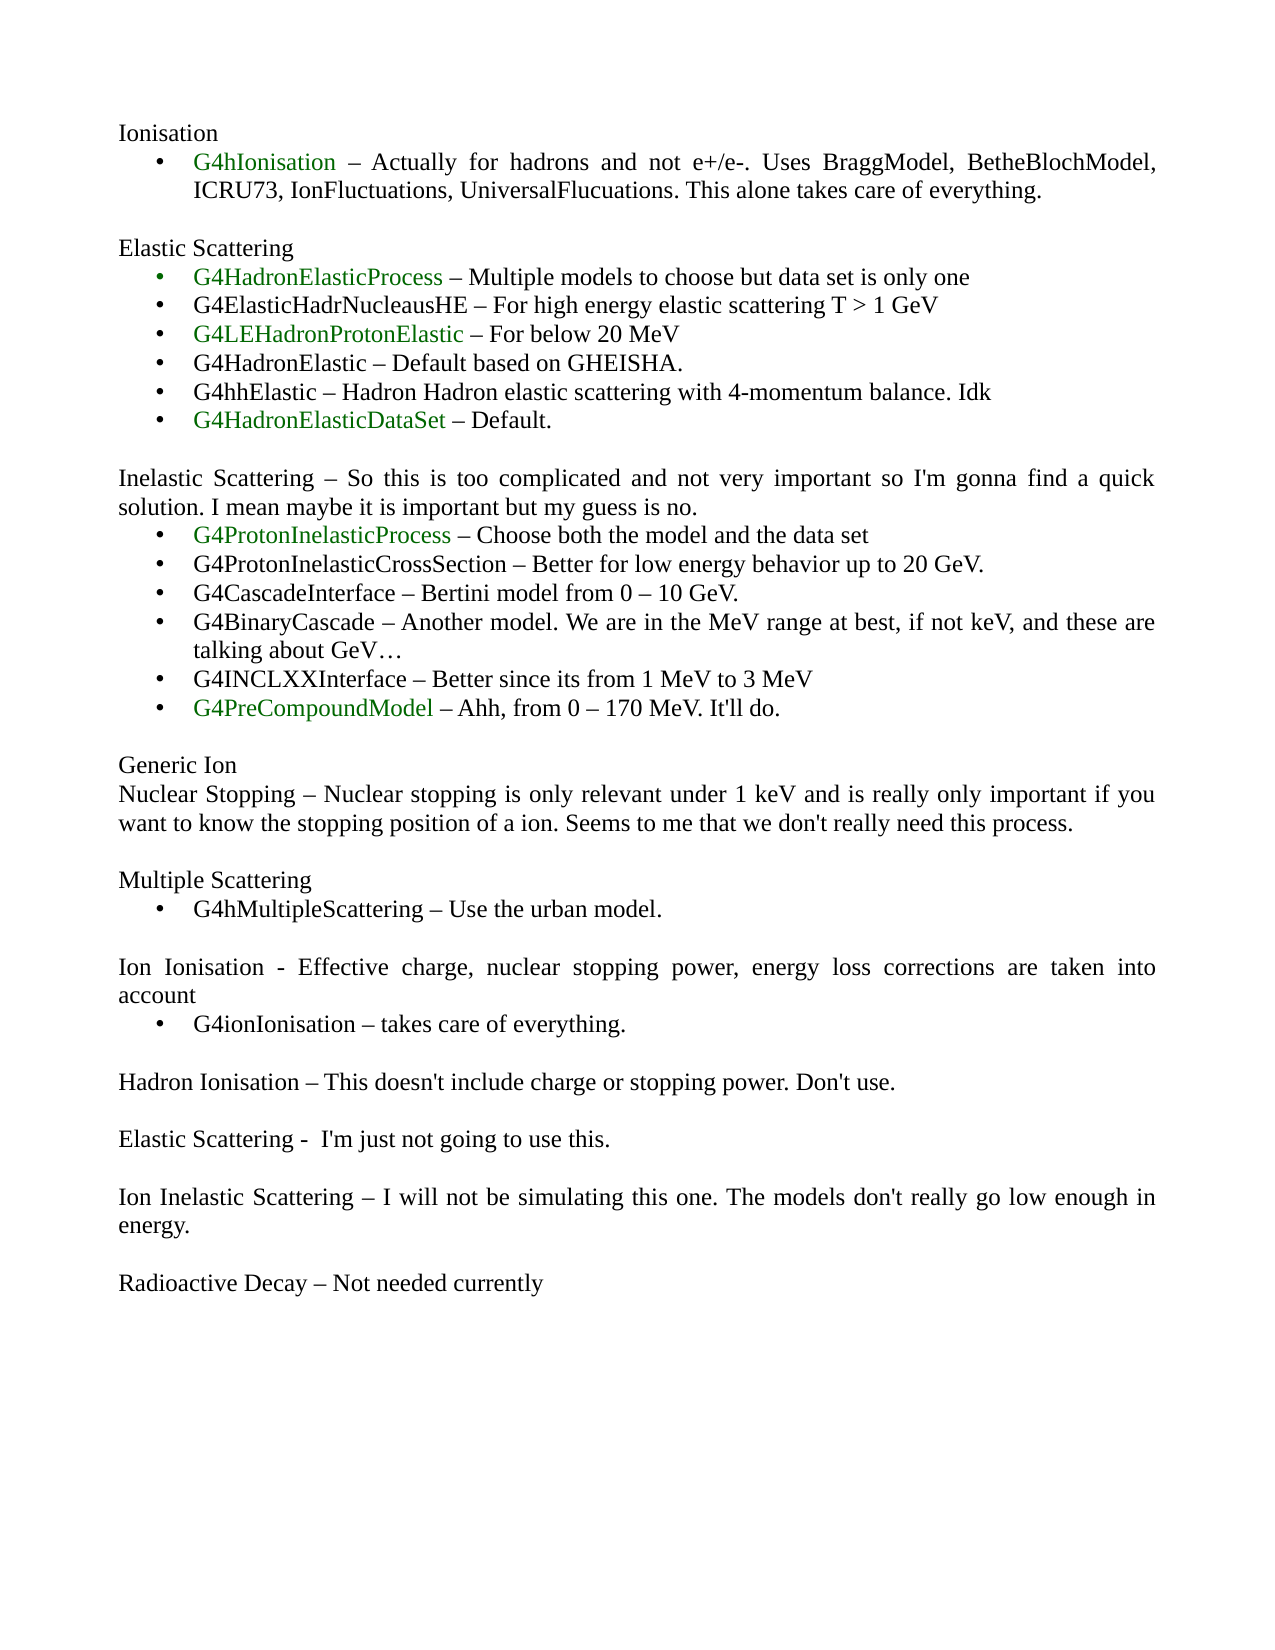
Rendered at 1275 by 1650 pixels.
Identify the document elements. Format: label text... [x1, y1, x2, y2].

list G4hMultipleScattering – Use the urban model. [156, 894, 1157, 923]
text Inelastic Scattering – So this is too complicated and not very important so I'm gonna find a quick solution. I mean maybe it is important but my guess is no. [118, 463, 1157, 521]
text Elastic Scattering [118, 233, 1157, 262]
text Radioactive Decay – Not needed currently [118, 1268, 1157, 1297]
text Ion Inelastic Scattering – I will not be simulating this one. The models don't really go low enough in energy. [118, 1182, 1157, 1239]
list G4ProtonInelasticCrossSection – Better for low energy behavior up to 20 GeV. [156, 549, 1157, 578]
list G4CascadeInterface – Bertini model from 0 – 10 GeV. [156, 578, 1157, 607]
list G4INCLXXInterface – Better since its from 1 MeV to 3 MeV [156, 664, 1157, 693]
list G4ProtonInelasticProcess – Choose both the model and the data set [156, 521, 1157, 549]
list G4ionIonisation – takes care of everything. [156, 1009, 1157, 1038]
text Ionisation [118, 118, 1157, 147]
text Hadron Ionisation – This doesn't include charge or stopping power. Don't use. [118, 1067, 1157, 1096]
text Ion Ionisation - Effective charge, nuclear stopping power, energy loss corrections are taken into account [118, 952, 1157, 1009]
list G4HadronElastic – Default based on GHEISHA. [156, 348, 1157, 377]
list G4BinaryCascade – Another model. We are in the MeV range at best, if not keV, and these are talking about GeV… [156, 607, 1157, 664]
text Nuclear Stopping – Nuclear stopping is only relevant under 1 keV and is really only important if you want to know the stopping position of a ion. Seems to me that we don't really need this process. [118, 779, 1157, 837]
text Multiple Scattering [118, 866, 1157, 894]
text Elastic Scattering - I'm just not going to use this. [118, 1124, 1157, 1153]
list G4HadronElasticDataSet – Default. [156, 406, 1157, 434]
list G4ElasticHadrNucleausHE – For high energy elastic scattering T > 1 GeV [156, 291, 1157, 319]
text Generic Ion [118, 751, 1157, 779]
list G4LEHadronProtonElastic – For below 20 MeV [156, 319, 1157, 348]
list G4hIonisation – Actually for hadrons and not e+/e-. Uses BraggModel, BetheBlochModel, ICRU73, IonFluctuations, UniversalFlucuations. This alone takes care of everything. [156, 147, 1157, 204]
list G4hhElastic – Hadron Hadron elastic scattering with 4-momentum balance. Idk [156, 377, 1157, 406]
list G4PreCompoundModel – Ahh, from 0 – 170 MeV. It'll do. [156, 693, 1157, 722]
list G4HadronElasticProcess – Multiple models to choose but data set is only one [156, 262, 1157, 291]
